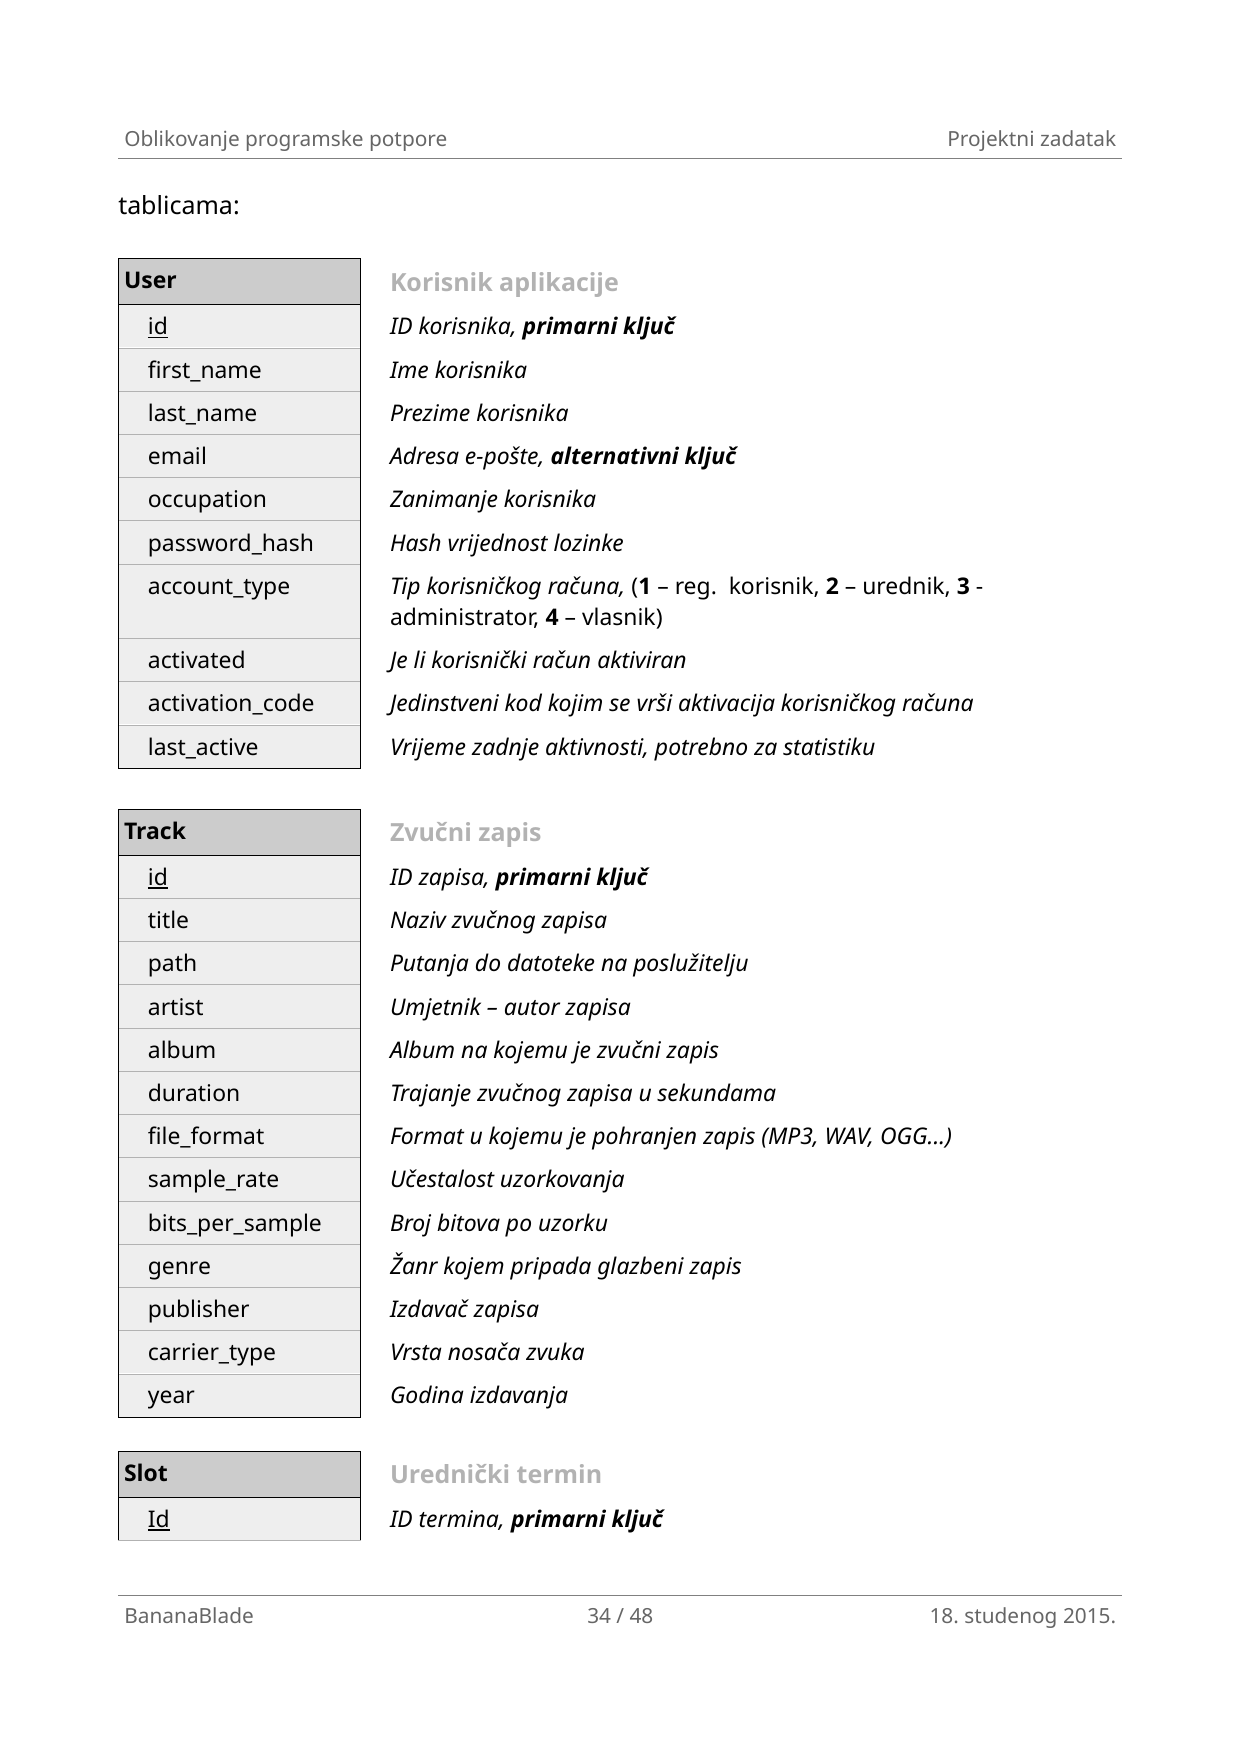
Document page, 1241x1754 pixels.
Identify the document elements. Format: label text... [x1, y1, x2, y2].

table_header User [119, 259, 360, 304]
table_cell Izdavač zapisa [361, 1287, 1123, 1330]
table_cell ID zapisa, primarni ključ [361, 855, 1123, 898]
table_cell Adresa e-pošte, alternativni ključ [361, 434, 1123, 477]
table_header Zvučni zapis [361, 809, 1123, 855]
table_cell Godina izdavanja [361, 1374, 1123, 1417]
table_cell Album na kojemu je zvučni zapis [361, 1028, 1123, 1071]
table_cell password_hash [119, 521, 360, 564]
table_cell id [119, 305, 360, 347]
table_cell activation_code [119, 682, 360, 724]
table_cell file_format [119, 1115, 360, 1157]
table_cell activated [119, 639, 360, 681]
table_cell ID korisnika, primarni ključ [361, 304, 1123, 347]
table_cell Ime korisnika [361, 348, 1123, 391]
table_cell Format u kojemu je pohranjen zapis (MP3, WAV, OGG...) [361, 1114, 1123, 1157]
table_cell album [119, 1029, 360, 1071]
table_header Korisnik aplikacije [361, 258, 1123, 304]
table_cell year [119, 1375, 360, 1417]
table_cell Žanr kojem pripada glazbeni zapis [361, 1244, 1123, 1287]
table_cell Vrsta nosača zvuka [361, 1330, 1123, 1373]
table_cell last_name [119, 392, 360, 434]
table_cell title [119, 899, 360, 941]
table_header Urednički termin [361, 1451, 1123, 1497]
table_cell Tip korisničkog računa, (1 – reg. korisnik, 2 – urednik, 3 - administrator, 4 – vlasnik) [361, 564, 1123, 638]
table_cell artist [119, 985, 360, 1028]
table_cell duration [119, 1072, 360, 1114]
table_cell ID termina, primarni ključ [361, 1497, 1123, 1540]
table_header Track [119, 810, 360, 855]
table_cell Učestalost uzorkovanja [361, 1157, 1123, 1201]
table_cell id [119, 856, 360, 898]
table_cell carrier_type [119, 1331, 360, 1373]
table_cell sample_rate [119, 1158, 360, 1201]
table_cell first_name [119, 349, 360, 391]
table_cell Vrijeme zadnje aktivnosti, potrebno za statistiku [361, 725, 1123, 768]
table_cell Trajanje zvučnog zapisa u sekundama [361, 1071, 1123, 1114]
table_cell Putanja do datoteke na poslužitelju [361, 941, 1123, 984]
table_cell genre [119, 1245, 360, 1287]
table_cell publisher [119, 1288, 360, 1330]
table_cell occupation [119, 478, 360, 520]
table_cell last_active [119, 726, 360, 768]
table_cell bits_per_sample [119, 1202, 360, 1244]
table_cell Hash vrijednost lozinke [361, 520, 1123, 564]
table_cell Zanimanje korisnika [361, 477, 1123, 520]
table_cell Naziv zvučnog zapisa [361, 898, 1123, 941]
text tablicama: [118, 188, 1122, 222]
table_cell Je li korisnički račun aktiviran [361, 638, 1123, 681]
table_cell Jedinstveni kod kojim se vrši aktivacija korisničkog računa [361, 681, 1123, 724]
table_cell account_type [119, 565, 360, 638]
table_cell Prezime korisnika [361, 391, 1123, 434]
table_header Slot [119, 1452, 360, 1497]
table_cell email [119, 435, 360, 477]
table_cell Broj bitova po uzorku [361, 1201, 1123, 1244]
table_cell path [119, 942, 360, 984]
table_cell Id [119, 1498, 360, 1540]
table_cell Umjetnik – autor zapisa [361, 984, 1123, 1028]
